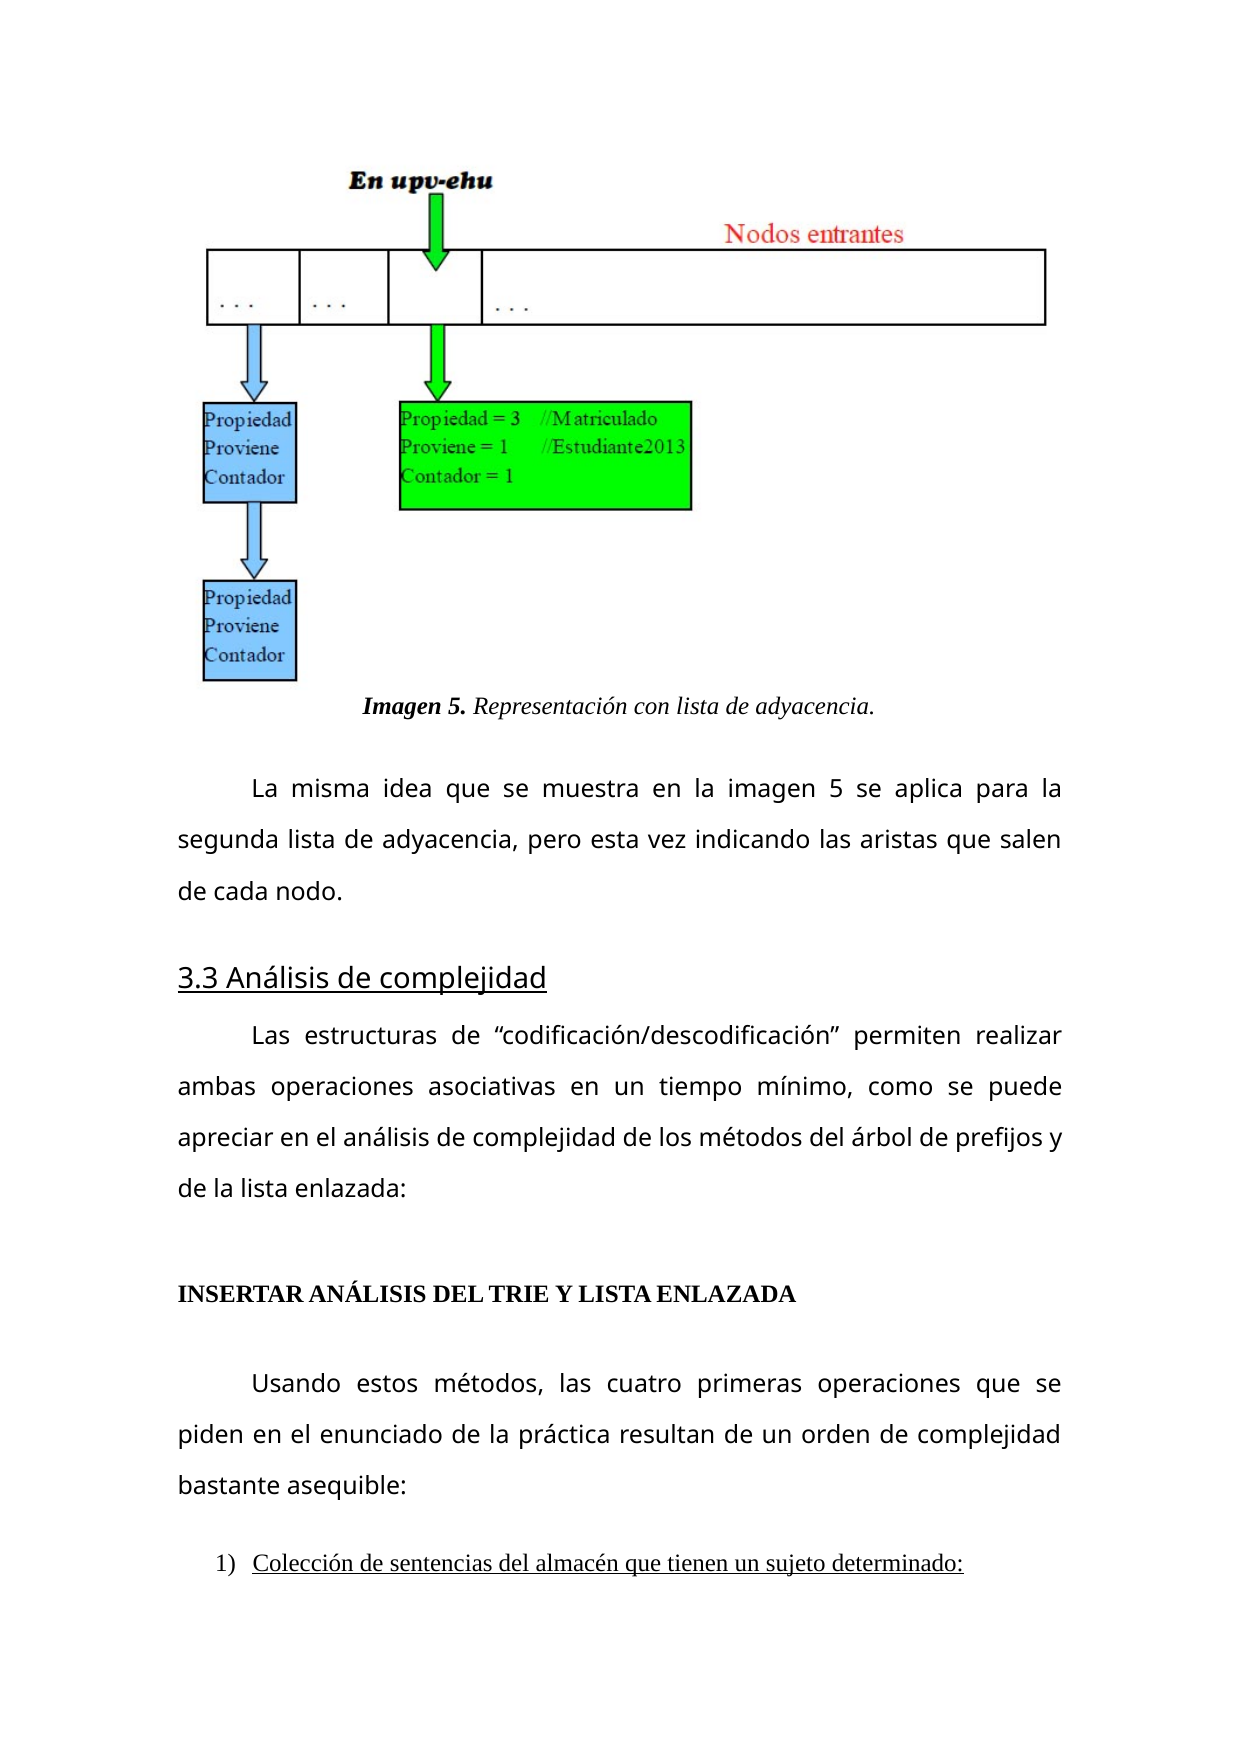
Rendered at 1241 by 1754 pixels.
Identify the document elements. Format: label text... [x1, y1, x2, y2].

list Colección de sentencias del almacén que tienen un sujeto determinado: [215, 1548, 1063, 1576]
text Las estructuras de “codificación/descodificación” permiten realizar ambas operaciones asociativas en un tiempo mínimo, como se puede apreciar en el análisis de complejidad de los métodos del árbol de prefijos y de la lista enlazada: [177, 1017, 1063, 1205]
text Imagen 5. Representación con lista de adyacencia. [177, 692, 1063, 720]
text INSERTAR ANÁLISIS DEL TRIE Y LISTA ENLAZADA [177, 1279, 1063, 1308]
text 3.3 Análisis de complejidad [177, 958, 1063, 997]
text Usando estos métodos, las cuatro primeras operaciones que se piden en el enunciado de la práctica resultan de un orden de complejidad bastante asequible: [177, 1366, 1063, 1502]
text La misma idea que se muestra en la imagen 5 se aplica para la segunda lista de adyacencia, pero esta vez indicando las aristas que salen de cada nodo. [177, 771, 1063, 907]
